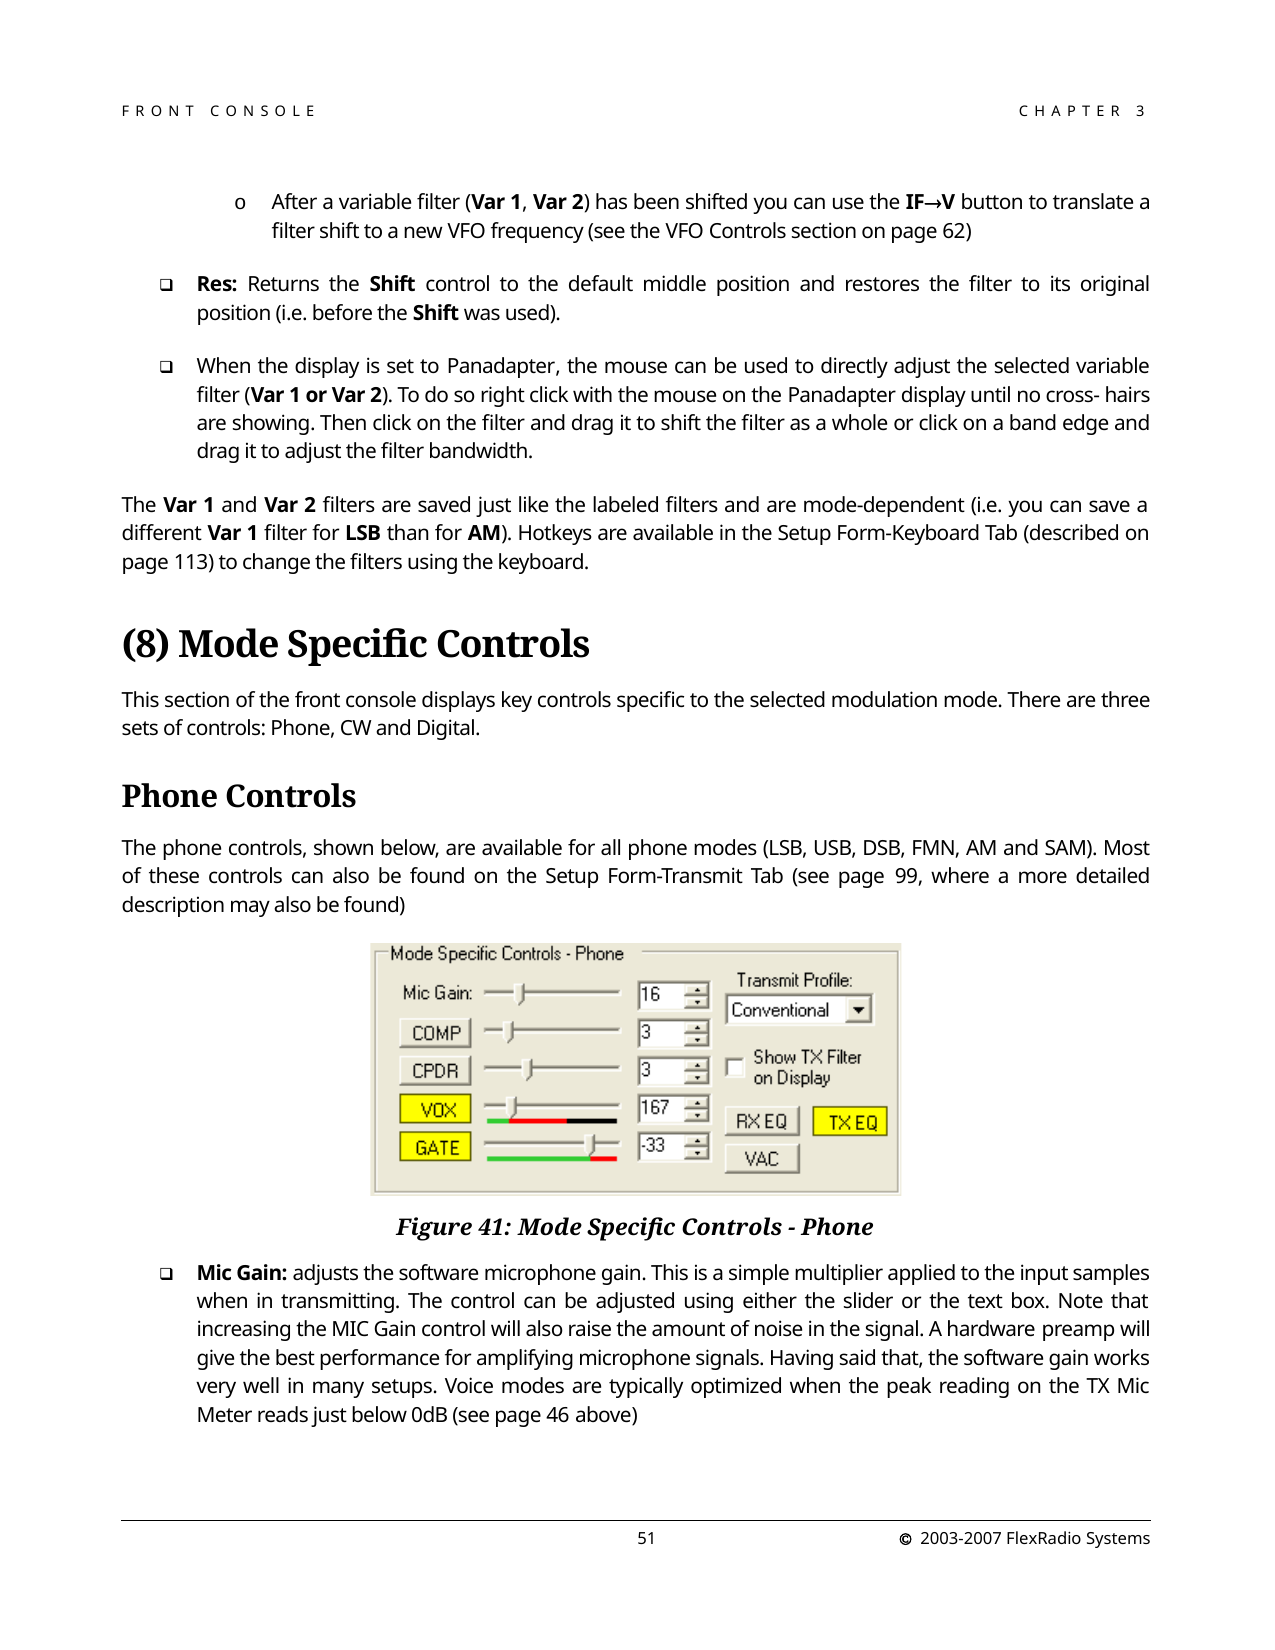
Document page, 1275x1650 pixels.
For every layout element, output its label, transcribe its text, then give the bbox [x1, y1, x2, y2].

text Figure 41: Mode Specific Controls - Phone [121, 943, 1151, 1242]
list Mic Gain: adjusts the software microphone gain. This is a simple multiplier applied to the input samples when in transmitting. The control can be adjusted using either the slider or the text box. Note that increasing the MIC Gain control will also raise the amount of noise in the signal. A hardware preamp will give the best performance for amplifying microphone signals. Having said that, the software gain works very well in many setups. Voice modes are typically optimized when the peak reading on the TX Mic Meter reads just below 0dB (see page 43 above) [159, 1258, 1151, 1428]
text The phone controls, shown below, are available for all phone modes (LSB, USB, DSB, FMN, AM and SAM). Most of these controls can also be found on the Setup Form-Transmit Tab (see page 93, where a more detailed description may also be found) [121, 833, 1151, 918]
list After a variable filter (Var 1, Var 2) has been shifted you can use the IFV button to translate a filter shift to a new VFO frequency (see the VFO Controls section on page 59) [234, 187, 1151, 244]
picture [370, 943, 902, 1196]
text The Var 1 and Var 2 filters are saved just like the labeled filters and are mode-dependent (i.e. you can save a different Var 1 filter for LSB than for AM). Hotkeys are available in the Setup Form-Keyboard Tab (described on page 106) to change the filters using the keyboard. [121, 490, 1151, 575]
subtitle (8) Mode Specific Controls [121, 617, 1151, 668]
list Res: Returns the Shift control to the default middle position and restores the filter to its original position (i.e. before the Shift was used). [159, 269, 1151, 326]
subtitle Phone Controls [121, 774, 1151, 817]
list When the display is set to Panadapter, the mouse can be used to directly adjust the selected variable filter (Var 1 or Var 2). To do so right click with the mouse on the Panadapter display until no cross- hairs are showing. Then click on the filter and drag it to shift the filter as a whole or click on a band edge and drag it to adjust the filter bandwidth. [159, 351, 1151, 465]
text This section of the front console displays key controls specific to the selected modulation mode. There are three sets of controls: Phone, CW and Digital. [121, 685, 1151, 742]
